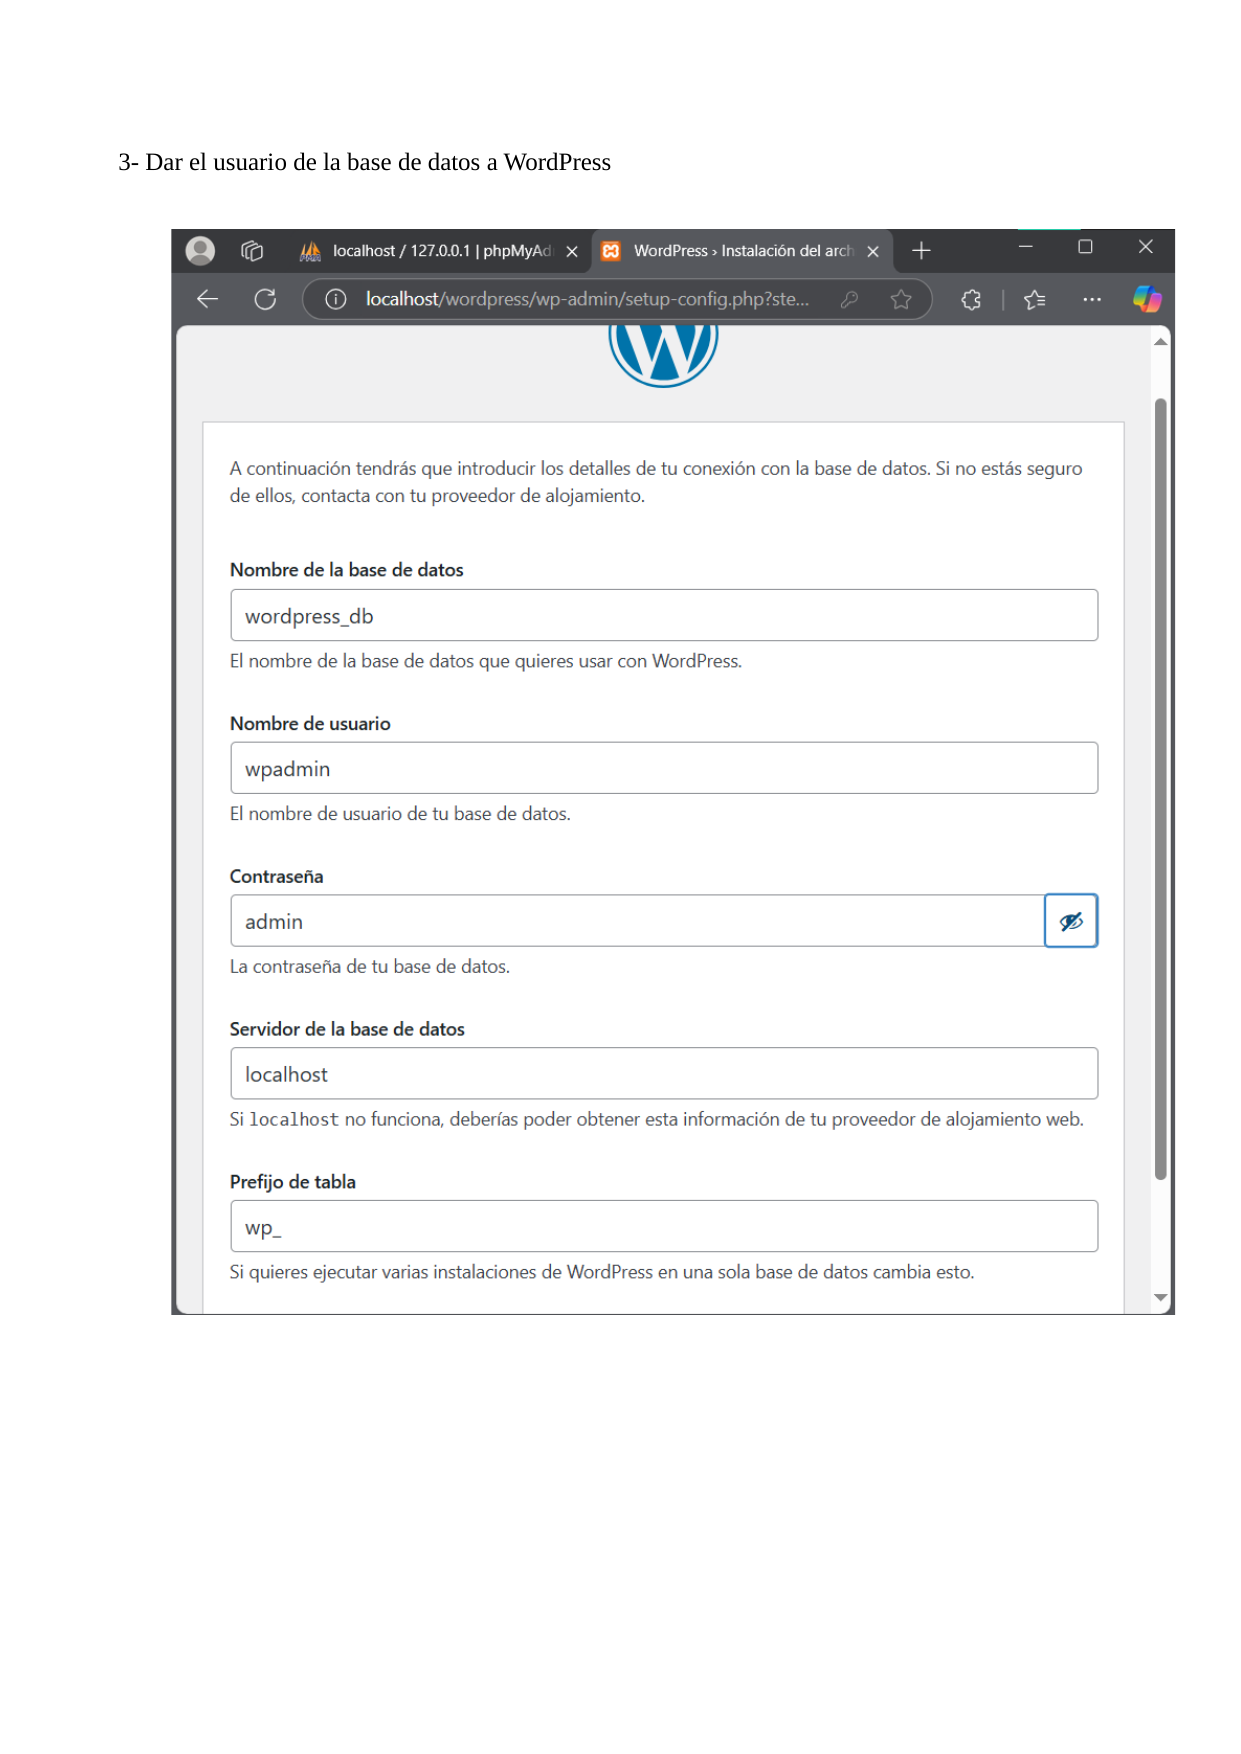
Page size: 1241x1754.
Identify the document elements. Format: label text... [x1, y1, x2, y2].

text 3- Dar el usuario de la base de datos a WordPress [118, 147, 1122, 176]
picture [171, 229, 1175, 1315]
